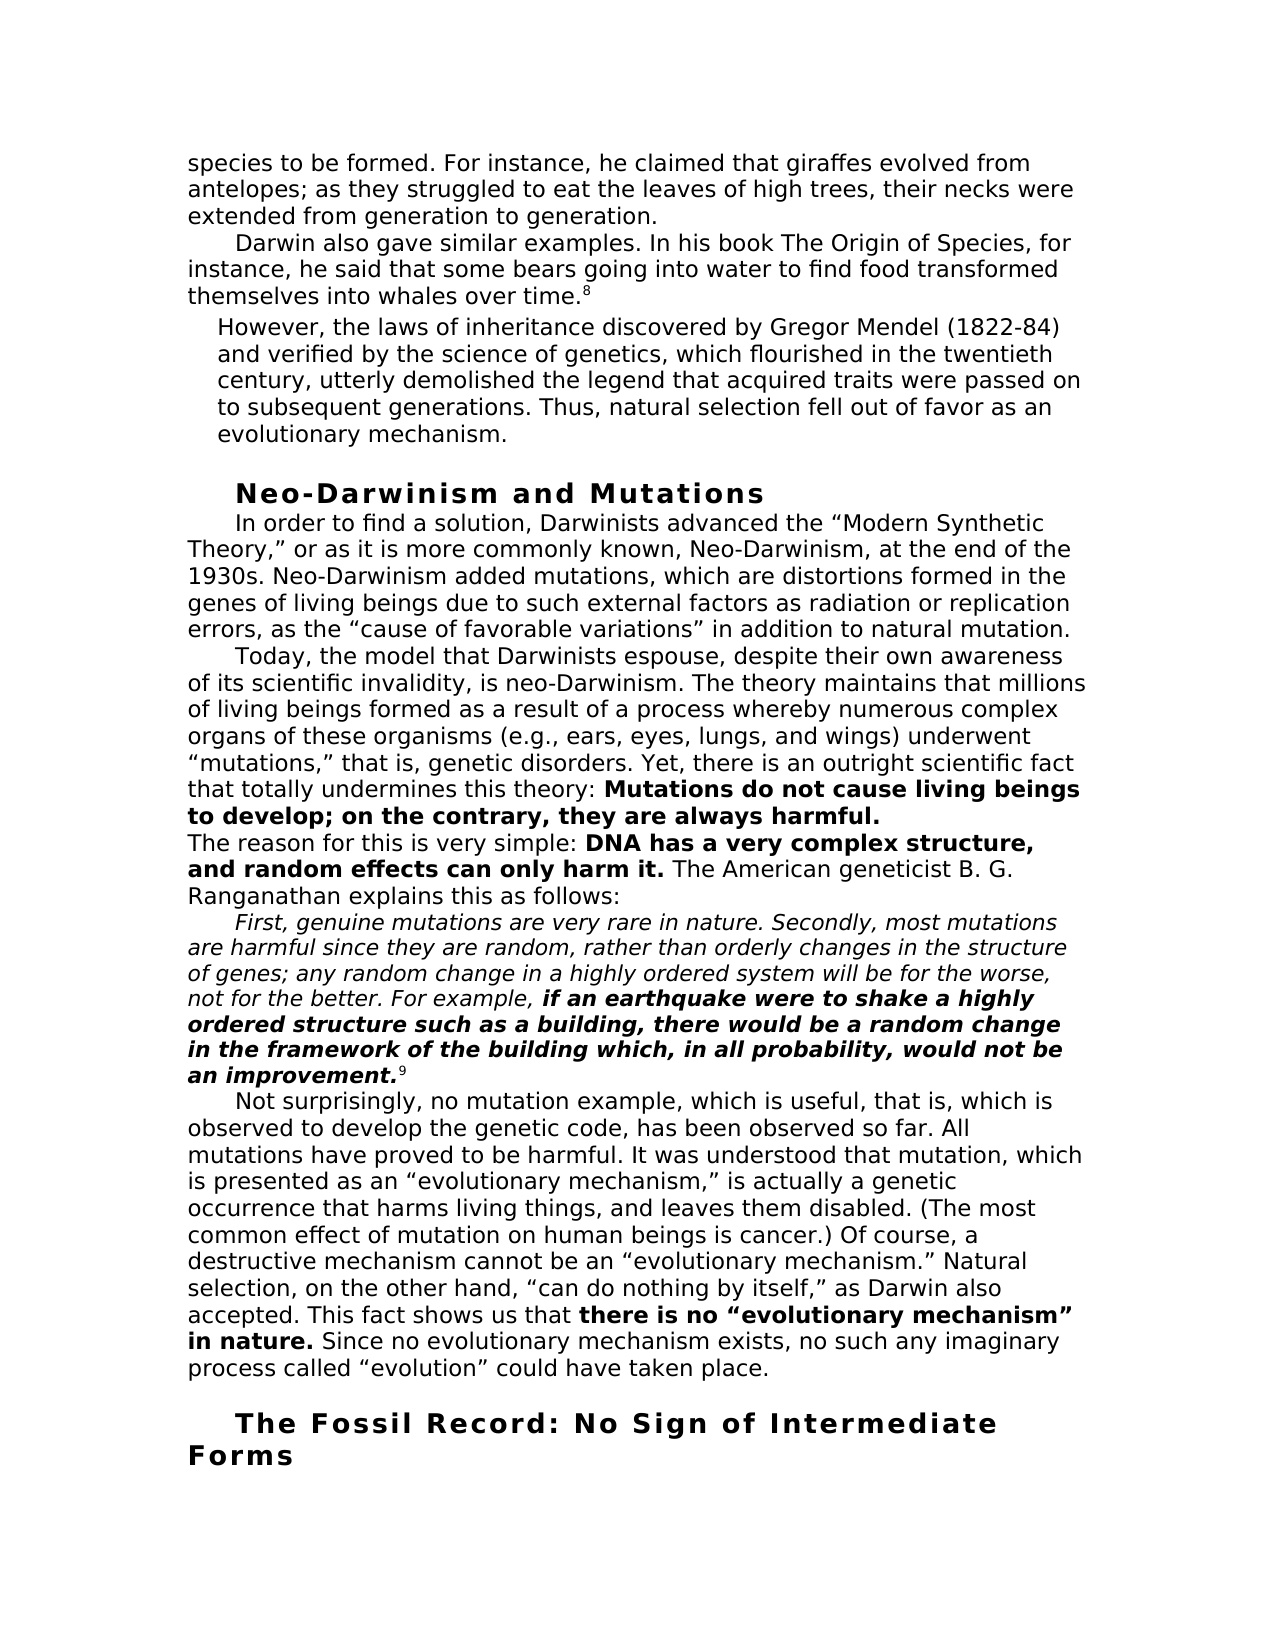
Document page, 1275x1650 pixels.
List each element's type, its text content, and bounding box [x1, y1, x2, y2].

text Not surprisingly, no mutation example, which is useful, that is, which is observed to develop the genetic code, has been observed so far. All mutations have proved to be harmful. It was understood that mutation, which is presented as an “evolutionary mechanism,” is actually a genetic occurrence that harms living things, and leaves them disabled. (The most common effect of mutation on human beings is cancer.) Of course, a destructive mechanism cannot be an “evolutionary mechanism.” Natural selection, on the other hand, “can do nothing by itself,” as Darwin also accepted. This fact shows us that there is no “evolutionary mechanism” in nature. Since no evolutionary mechanism exists, no such any imaginary process called “evolution” could have taken place. [187, 1088, 1087, 1382]
text The Fossil Record: No Sign of Intermediate Forms [187, 1408, 1087, 1472]
text First, genuine mutations are very rare in nature. Secondly, most mutations are harmful since they are random, rather than orderly changes in the structure of genes; any random change in a highly ordered system will be for the worse, not for the better. For example, if an earthquake were to shake a highly ordered structure such as a building, there would be a random change in the framework of the building which, in all probability, would not be an improvement.9 [187, 910, 1087, 1088]
text However, the laws of inheritance discovered by Gregor Mendel (1822-84) and verified by the science of genetics, which flourished in the twentieth century, utterly demolished the legend that acquired traits were passed on to subsequent generations. Thus, natural selection fell out of favor as an evolutionary mechanism. [217, 314, 1087, 447]
text In order to find a solution, Darwinists advanced the “Modern Synthetic Theory,” or as it is more commonly known, Neo-Darwinism, at the end of the 1930s. Neo-Darwinism added mutations, which are distortions formed in the genes of living beings due to such external factors as radiation or replication errors, as the “cause of favorable variations” in addition to natural mutation. [187, 510, 1087, 643]
text The reason for this is very simple: DNA has a very complex structure, and random effects can only harm it. The American geneticist B. G. Ranganathan explains this as follows: [187, 830, 1087, 910]
text species to be formed. For instance, he claimed that giraffes evolved from antelopes; as they struggled to eat the leaves of high trees, their necks were extended from generation to generation. [187, 150, 1087, 230]
text Darwin also gave similar examples. In his book The Origin of Species, for instance, he said that some bears going into water to find food transformed themselves into whales over time.8 [187, 230, 1087, 310]
text Neo-Darwinism and Mutations [187, 478, 1087, 510]
text Today, the model that Darwinists espouse, despite their own awareness of its scientific invalidity, is neo-Darwinism. The theory maintains that millions of living beings formed as a result of a process whereby numerous complex organs of these organisms (e.g., ears, eyes, lungs, and wings) underwent “mutations,” that is, genetic disorders. Yet, there is an outright scientific fact that totally undermines this theory: Mutations do not cause living beings to develop; on the contrary, they are always harmful. [187, 643, 1087, 830]
